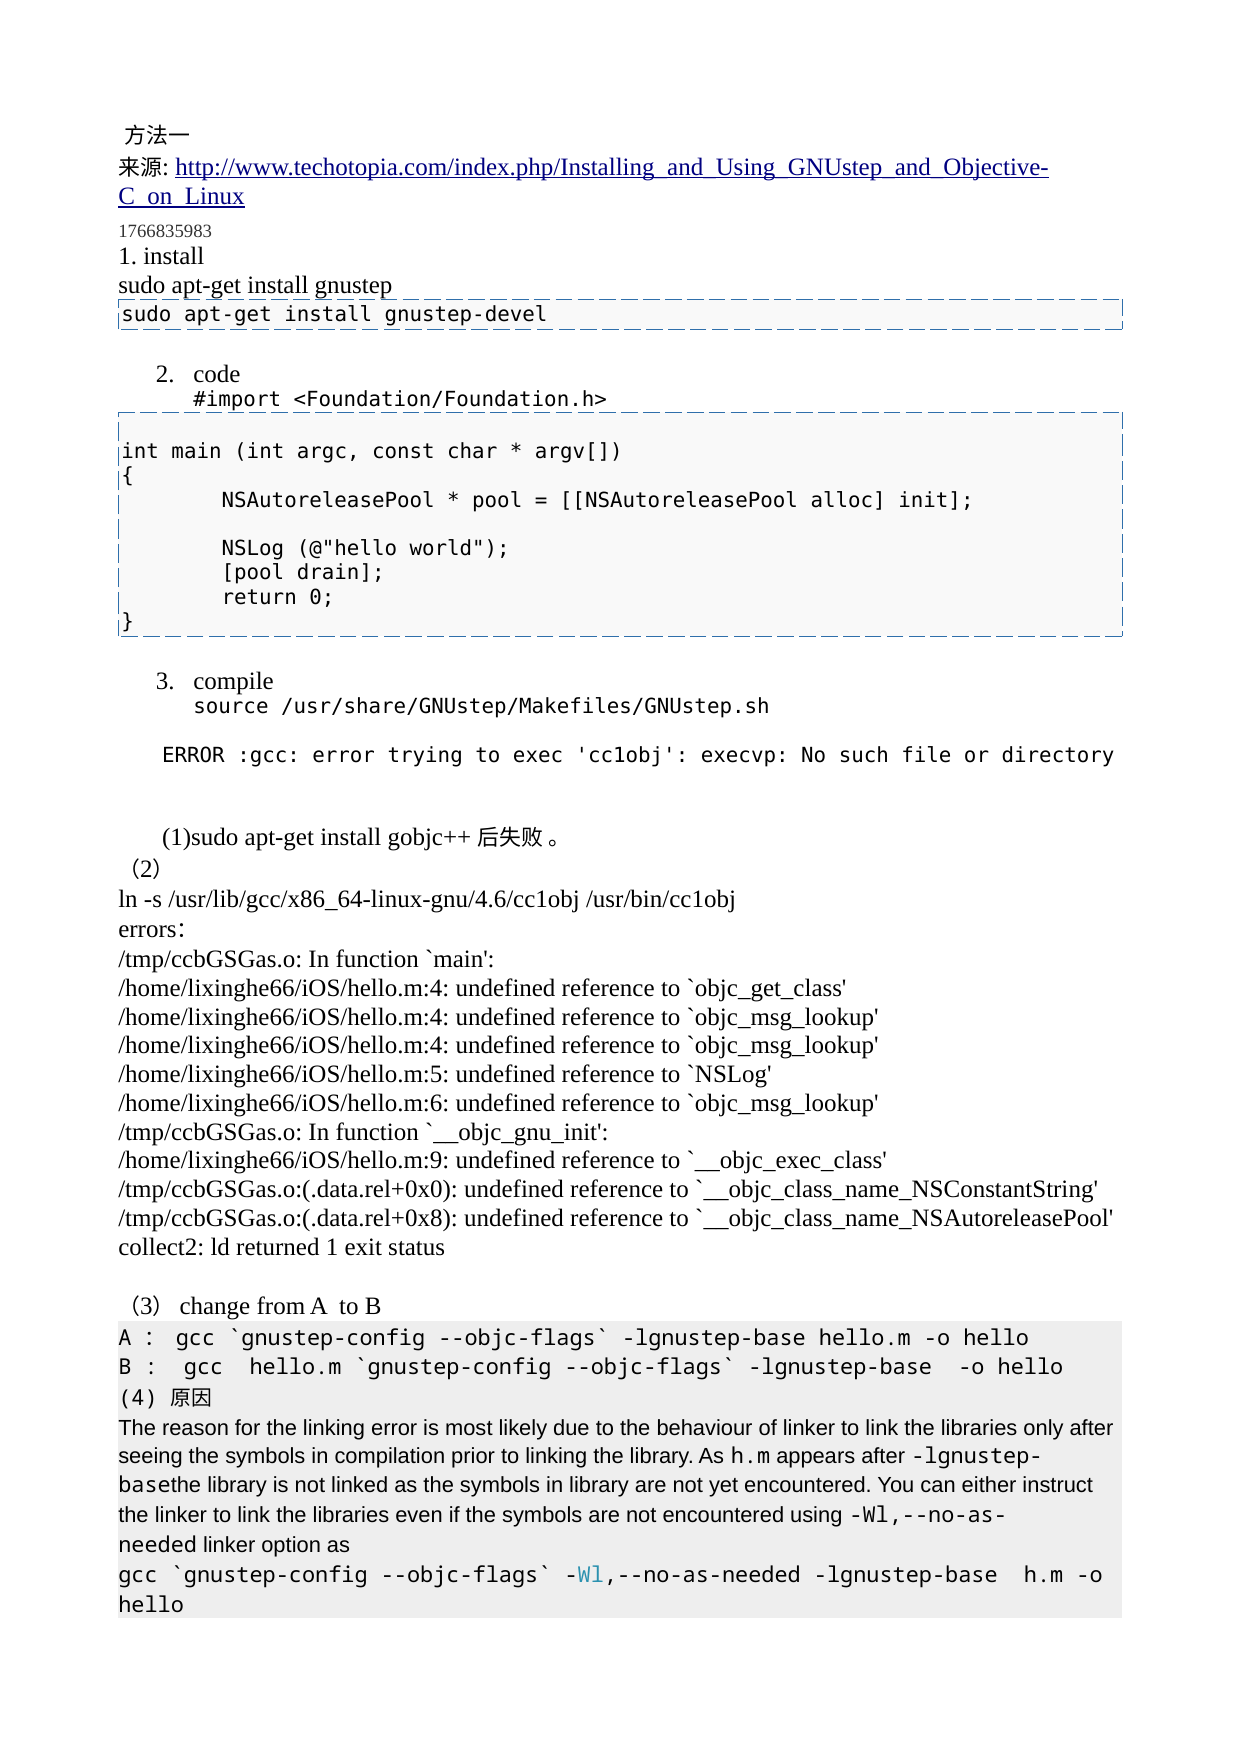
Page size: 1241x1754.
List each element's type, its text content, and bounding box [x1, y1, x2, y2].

text (1)sudo apt-get install gobjc++ 后失败 。 [118, 820, 1122, 852]
text /home/lixinghe66/iOS/hello.m:4: undefined reference to `objc_get_class' [118, 973, 1122, 1002]
text /home/lixinghe66/iOS/hello.m:6: undefined reference to `objc_msg_lookup' [118, 1088, 1122, 1117]
list #import <Foundation/Foundation.h> [156, 387, 1122, 412]
list source /usr/share/GNUstep/Makefiles/GNUstep.sh [156, 694, 1122, 719]
text /tmp/ccbGSGas.o: In function `__objc_gnu_init': [118, 1117, 1122, 1145]
text （3） change from A to B [118, 1289, 1122, 1321]
text int main (int argc, const char * argv[]) [118, 436, 1122, 460]
text } [118, 606, 1122, 636]
text 1766835983 [118, 210, 1122, 241]
text A ： gcc `gnustep-config --objc-flags` -lgnustep-base hello.m -o hello [118, 1321, 1122, 1351]
text The reason for the linking error is most likely due to the behaviour of linker to link the libraries only after seeing the symbols in compilation prior to linking the library. As h.m appears after -lgnustep-basethe library is not linked as the symbols in library are not yet encountered. You can either instruct the linker to link the libraries even if the symbols are not encountered using -Wl,--no-as-needed linker option as [118, 1412, 1122, 1559]
text (4) 原因 [118, 1381, 1122, 1412]
text /home/lixinghe66/iOS/hello.m:5: undefined reference to `NSLog' [118, 1059, 1122, 1088]
text NSAutoreleasePool * pool = [[NSAutoreleasePool alloc] init]; [118, 484, 1122, 509]
text errors： [118, 912, 1122, 944]
list code [156, 359, 1122, 387]
text ln -s /usr/lib/gcc/x86_64-linux-gnu/4.6/cc1obj /usr/bin/cc1obj [118, 884, 1122, 912]
text /home/lixinghe66/iOS/hello.m:4: undefined reference to `objc_msg_lookup' [118, 1002, 1122, 1030]
text /tmp/ccbGSGas.o:(.data.rel+0x8): undefined reference to `__objc_class_name_NSAutoreleasePool' [118, 1203, 1122, 1232]
text gcc `gnustep-config --objc-flags` -Wl,--no-as-needed -lgnustep-base h.m -o hello [118, 1559, 1122, 1618]
text /tmp/ccbGSGas.o: In function `main': [118, 944, 1122, 973]
text 方法一 [118, 118, 1122, 150]
text /tmp/ccbGSGas.o:(.data.rel+0x0): undefined reference to `__objc_class_name_NSConstantString' [118, 1174, 1122, 1203]
text （2） [118, 852, 1122, 884]
text sudo apt-get install gnustep [118, 270, 1122, 299]
text [pool drain]; [118, 557, 1122, 582]
text /home/lixinghe66/iOS/hello.m:9: undefined reference to `__objc_exec_class' [118, 1145, 1122, 1174]
text NSLog (@"hello world"); [118, 533, 1122, 557]
text sudo apt-get install gnustep-devel [118, 299, 1122, 329]
text B : gcc hello.m `gnustep-config --objc-flags` -lgnustep-base -o hello [118, 1351, 1122, 1381]
text collect2: ld returned 1 exit status [118, 1232, 1122, 1260]
text return 0; [118, 582, 1122, 606]
text { [118, 460, 1122, 484]
list compile [156, 666, 1122, 694]
text ERROR :gcc: error trying to exec 'cc1obj': execvp: No such file or directory [118, 743, 1122, 767]
text 1. install [118, 241, 1122, 270]
text /home/lixinghe66/iOS/hello.m:4: undefined reference to `objc_msg_lookup' [118, 1030, 1122, 1059]
text 来源: http://www.techotopia.com/index.php/Installing_and_Using_GNUstep_and_Objective-C_on_Linux [118, 150, 1122, 210]
